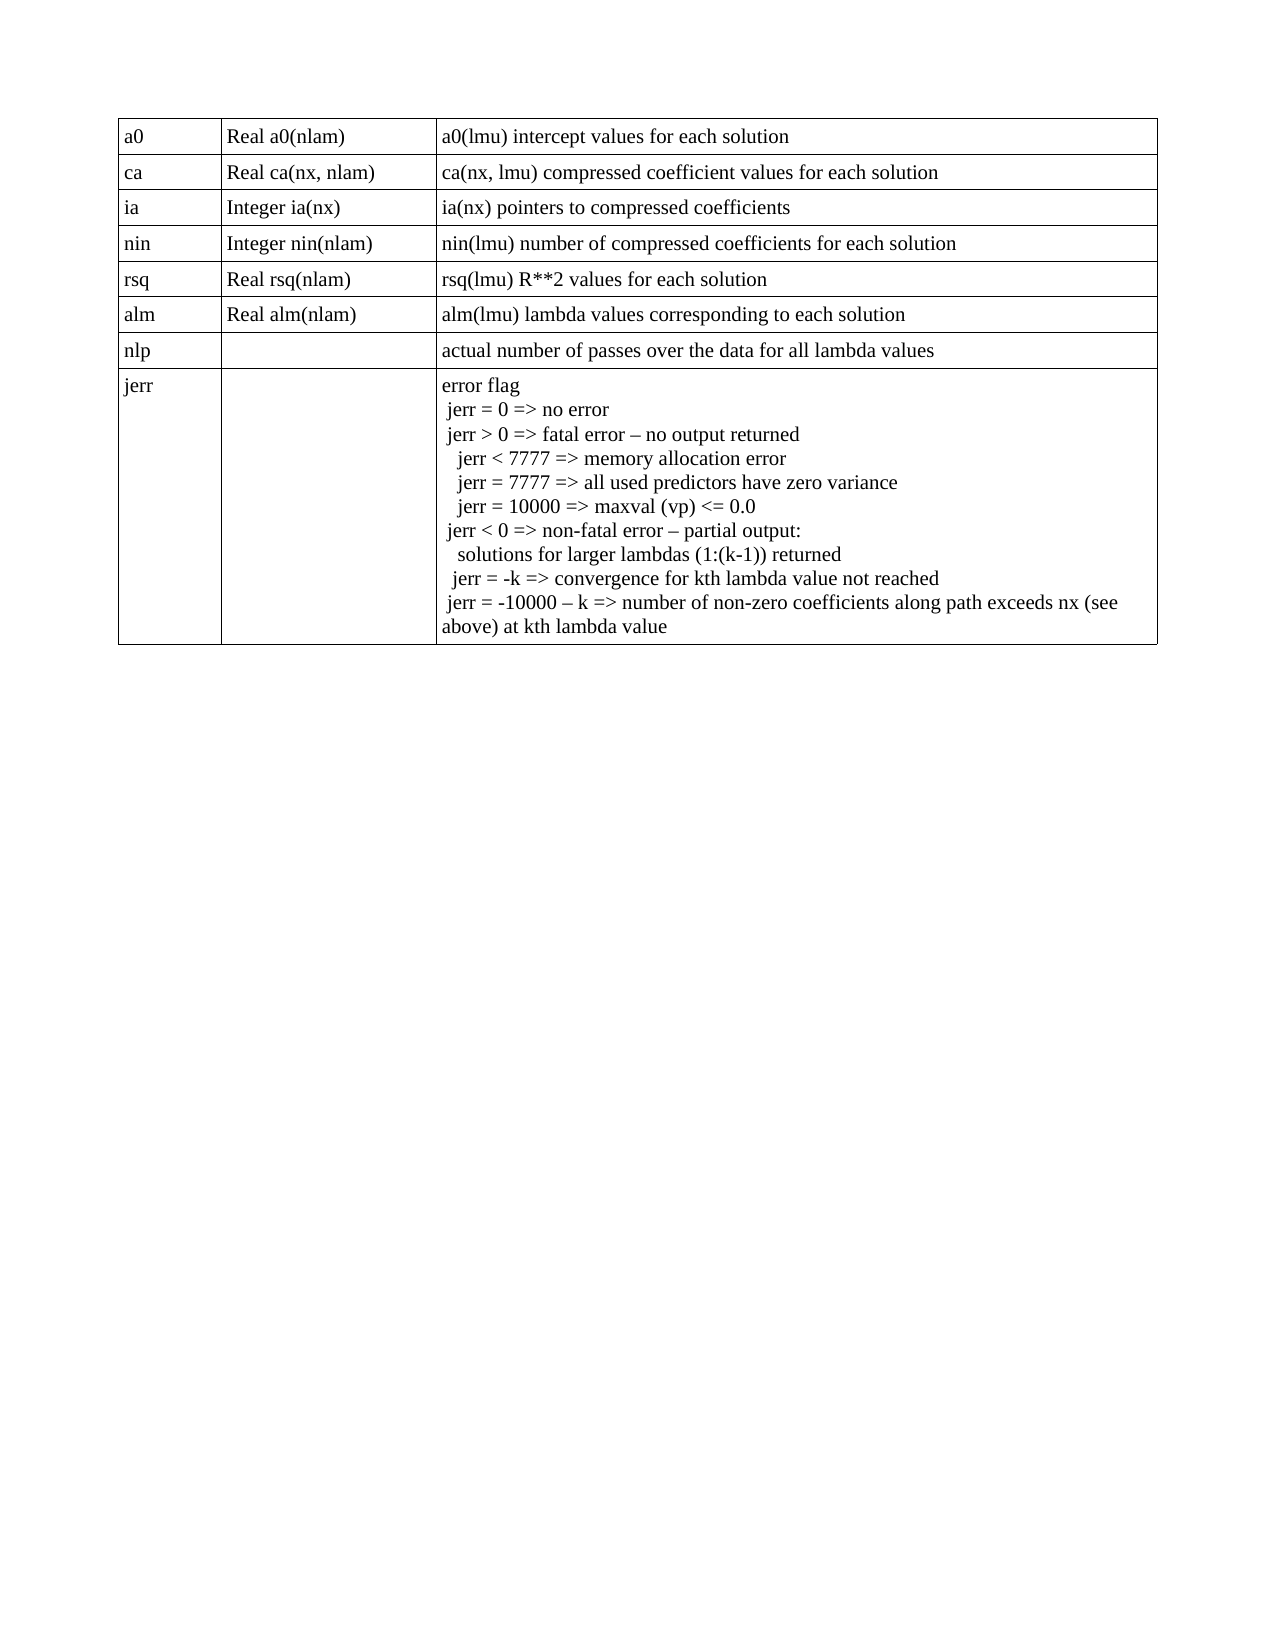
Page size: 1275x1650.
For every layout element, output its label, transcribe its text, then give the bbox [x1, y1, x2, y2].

table_cell a0(lmu) intercept values for each solution [437, 119, 1157, 154]
table_cell ia(nx) pointers to compressed coefficients [437, 190, 1157, 225]
table_cell ia [119, 190, 221, 225]
table_cell Integer nin(nlam) [222, 226, 436, 261]
table_cell actual number of passes over the data for all lambda values [437, 333, 1157, 367]
table_cell error flag jerr = 0 => no error jerr > 0 => fatal error – no output returned jerr < 7777 => memory allocation error jerr = 7777 => all used predictors have zero variance jerr = 10000 => maxval (vp) <= 0.0 jerr < 0 => non-fatal error – partial output: solutions for larger lambdas (1:(k-1)) returned jerr = -k => convergence for kth lambda value not reached jerr = -10000 – k => number of non-zero coefficients along path exceeds nx (see above) at kth lambda value [437, 369, 1157, 644]
table_cell ca [119, 155, 221, 189]
table_cell nin(lmu) number of compressed coefficients for each solution [437, 226, 1157, 261]
table_cell Real rsq(nlam) [222, 262, 436, 296]
table_cell nin [119, 226, 221, 261]
table_cell nlp [119, 333, 221, 367]
table_cell rsq(lmu) R**2 values for each solution [437, 262, 1157, 296]
table_cell Real ca(nx, nlam) [222, 155, 436, 189]
table_cell [222, 369, 436, 644]
table_cell alm(lmu) lambda values corresponding to each solution [437, 297, 1157, 332]
table_cell Real alm(nlam) [222, 297, 436, 332]
table_cell jerr [119, 369, 221, 644]
table_cell alm [119, 297, 221, 332]
table_cell Integer ia(nx) [222, 190, 436, 225]
table_cell rsq [119, 262, 221, 296]
table_cell [222, 333, 436, 367]
table_cell ca(nx, lmu) compressed coefficient values for each solution [437, 155, 1157, 189]
table_cell a0 [119, 119, 221, 154]
table_cell Real a0(nlam) [222, 119, 436, 154]
